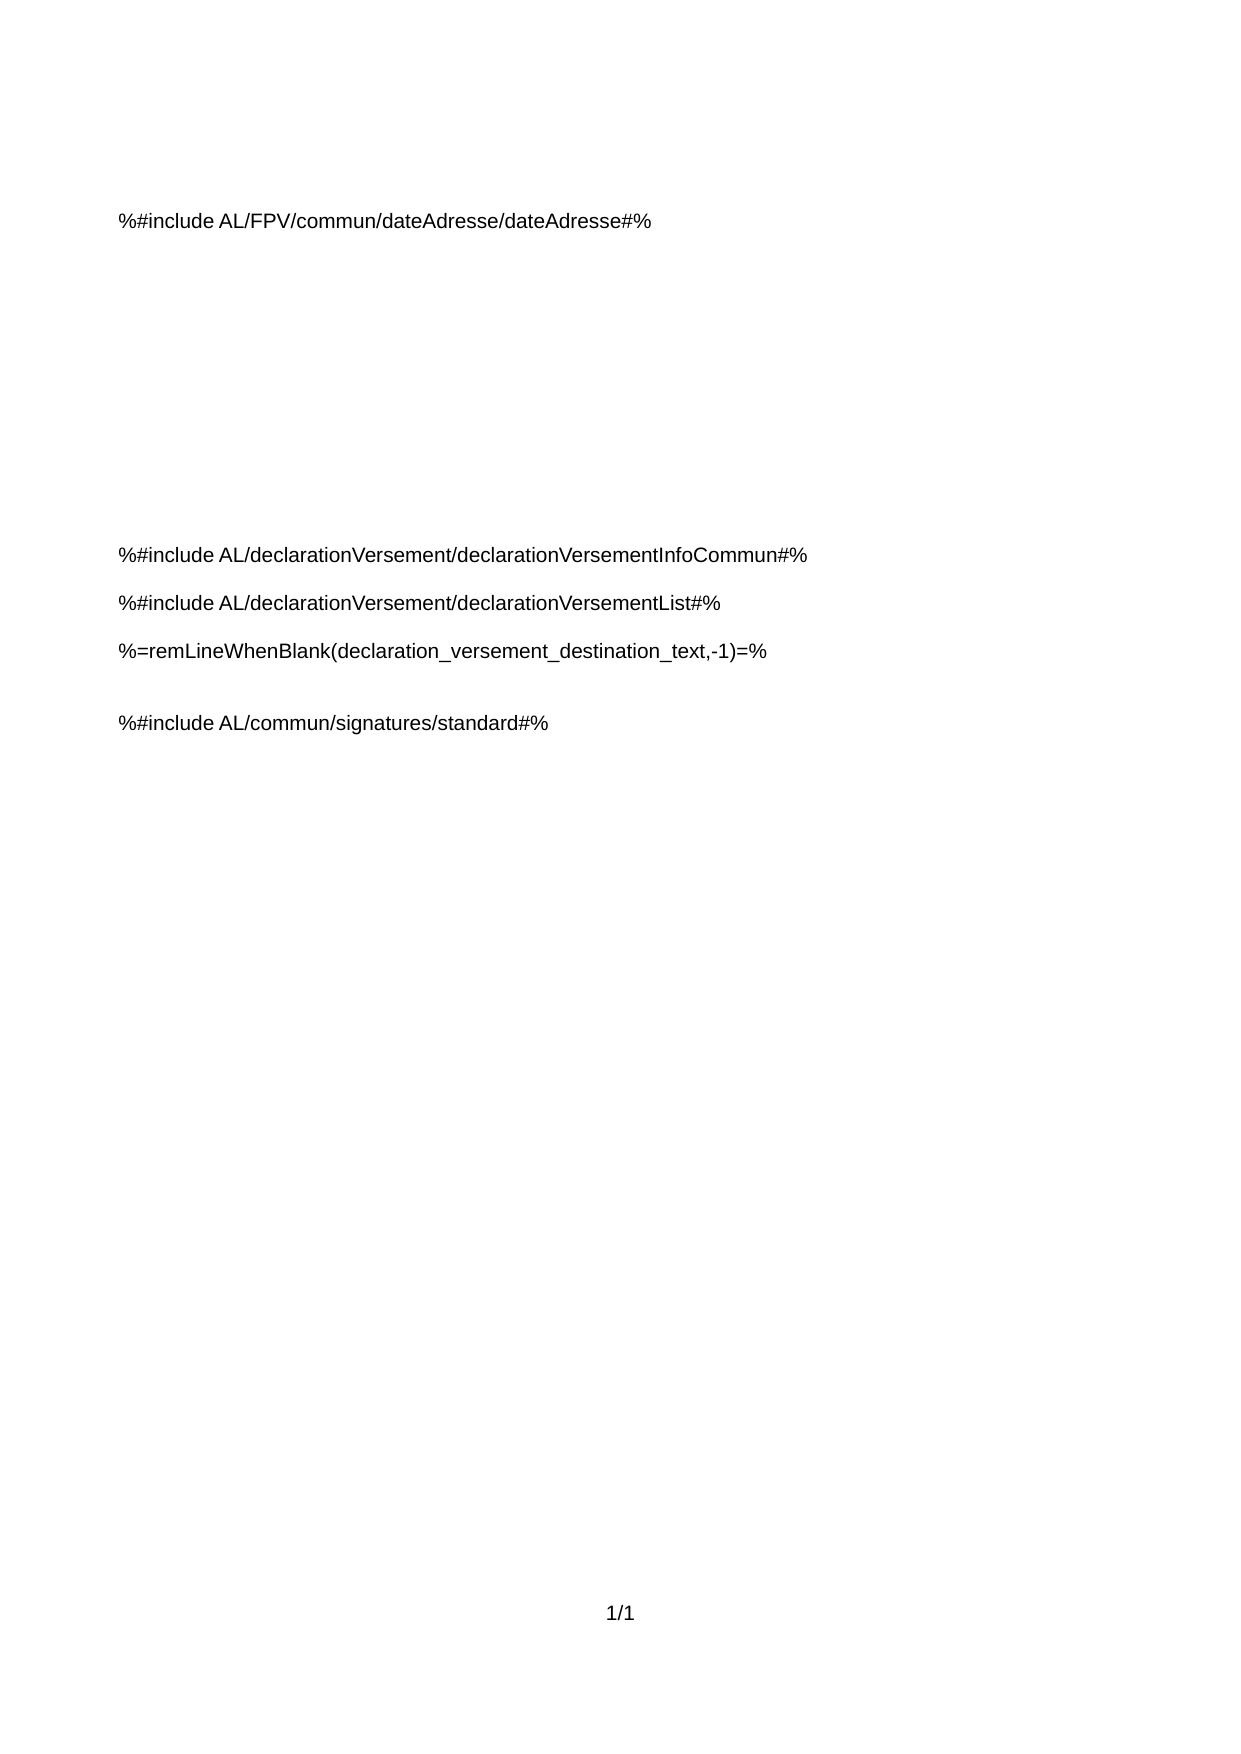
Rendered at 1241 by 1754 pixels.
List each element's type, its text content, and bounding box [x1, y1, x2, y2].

text %#include AL/commun/signatures/standard#% [118, 711, 1131, 735]
text %#include AL/declarationVersement/declarationVersementList#% [118, 591, 1131, 615]
text %=remLineWhenBlank(declaration_versement_destination_text,-1)=% [118, 639, 1131, 663]
text %#include AL/declarationVersement/declarationVersementInfoCommun#% [118, 543, 1131, 567]
